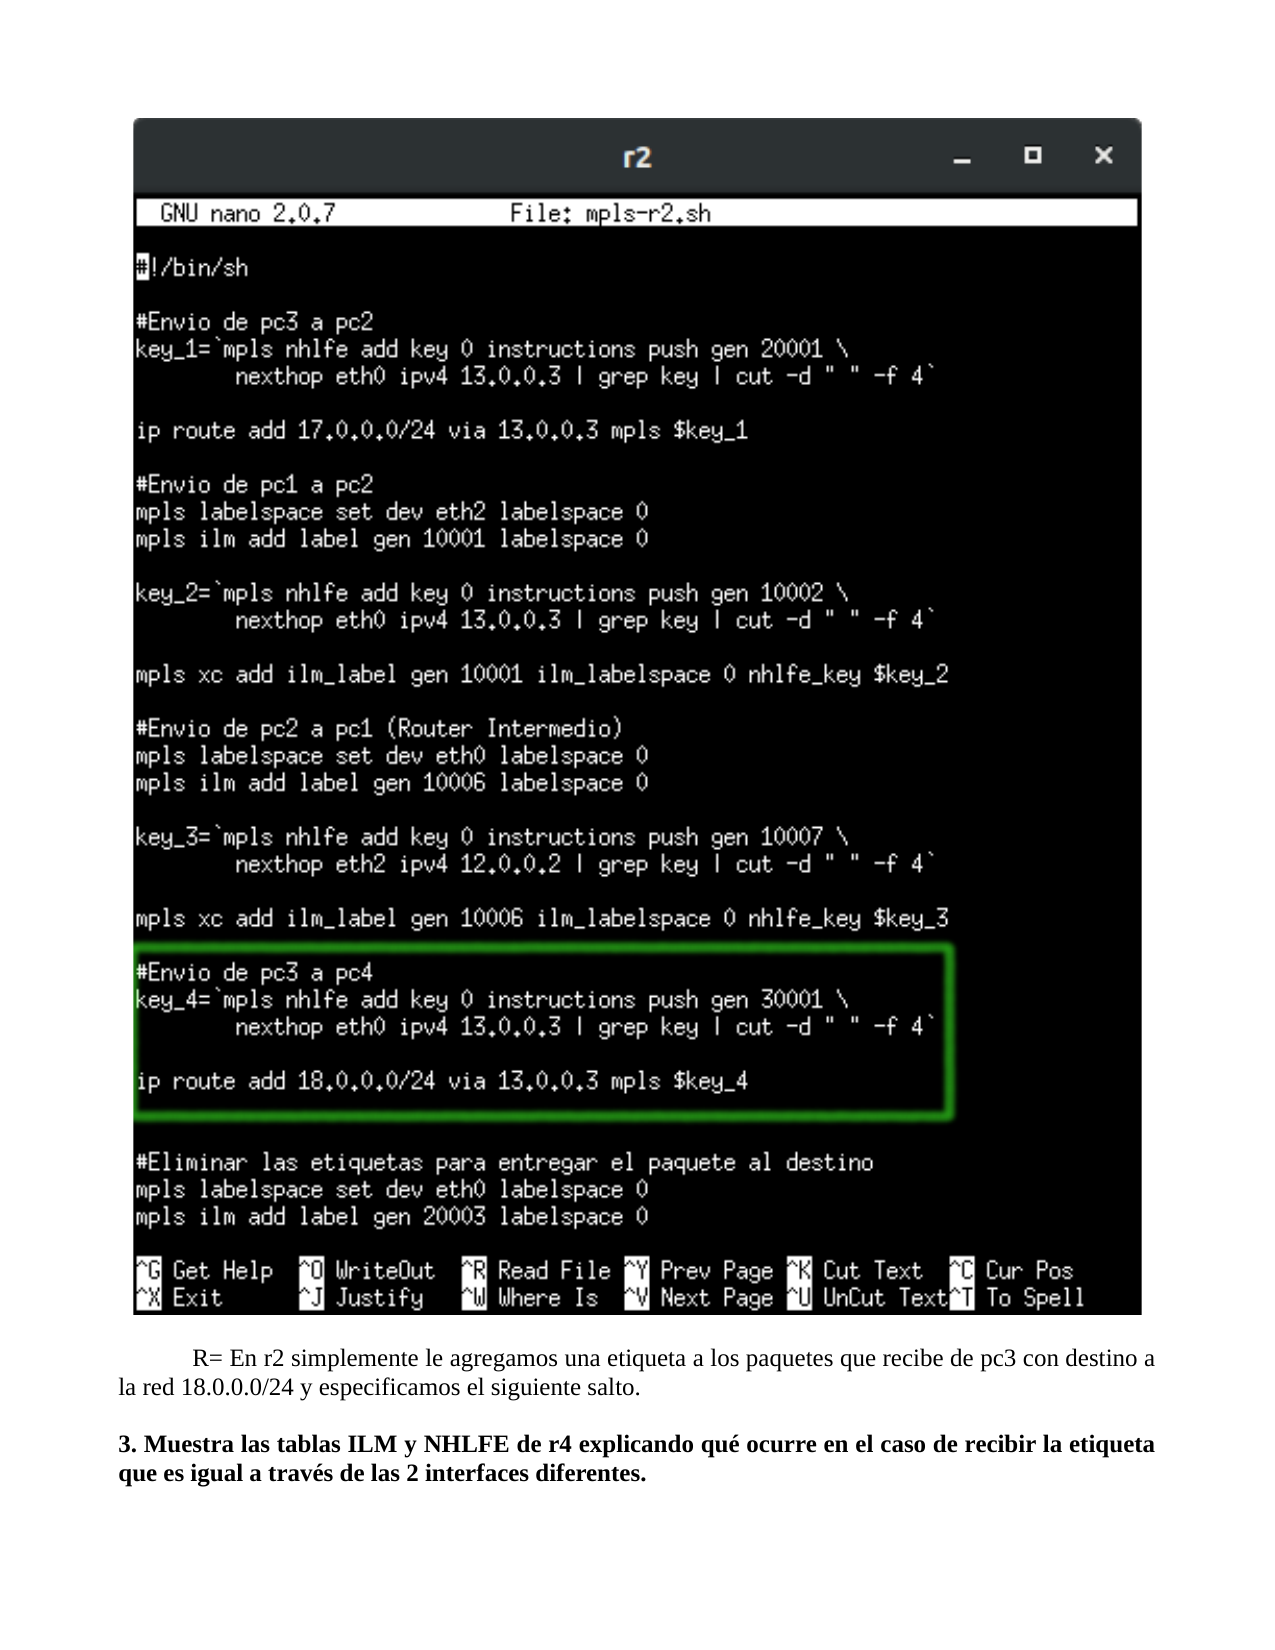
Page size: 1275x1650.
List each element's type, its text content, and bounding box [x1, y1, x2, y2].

text 3. Muestra las tablas ILM y NHLFE de r4 explicando qué ocurre en el caso de recibir la etiqueta que es igual a través de las 2 interfaces diferentes. [118, 1429, 1157, 1487]
text R= En r2 simplemente le agregamos una etiqueta a los paquetes que recibe de pc3 con destino a la red 18.0.0.0/24 y especificamos el siguiente salto. [118, 1343, 1157, 1401]
picture [133, 118, 1142, 1315]
